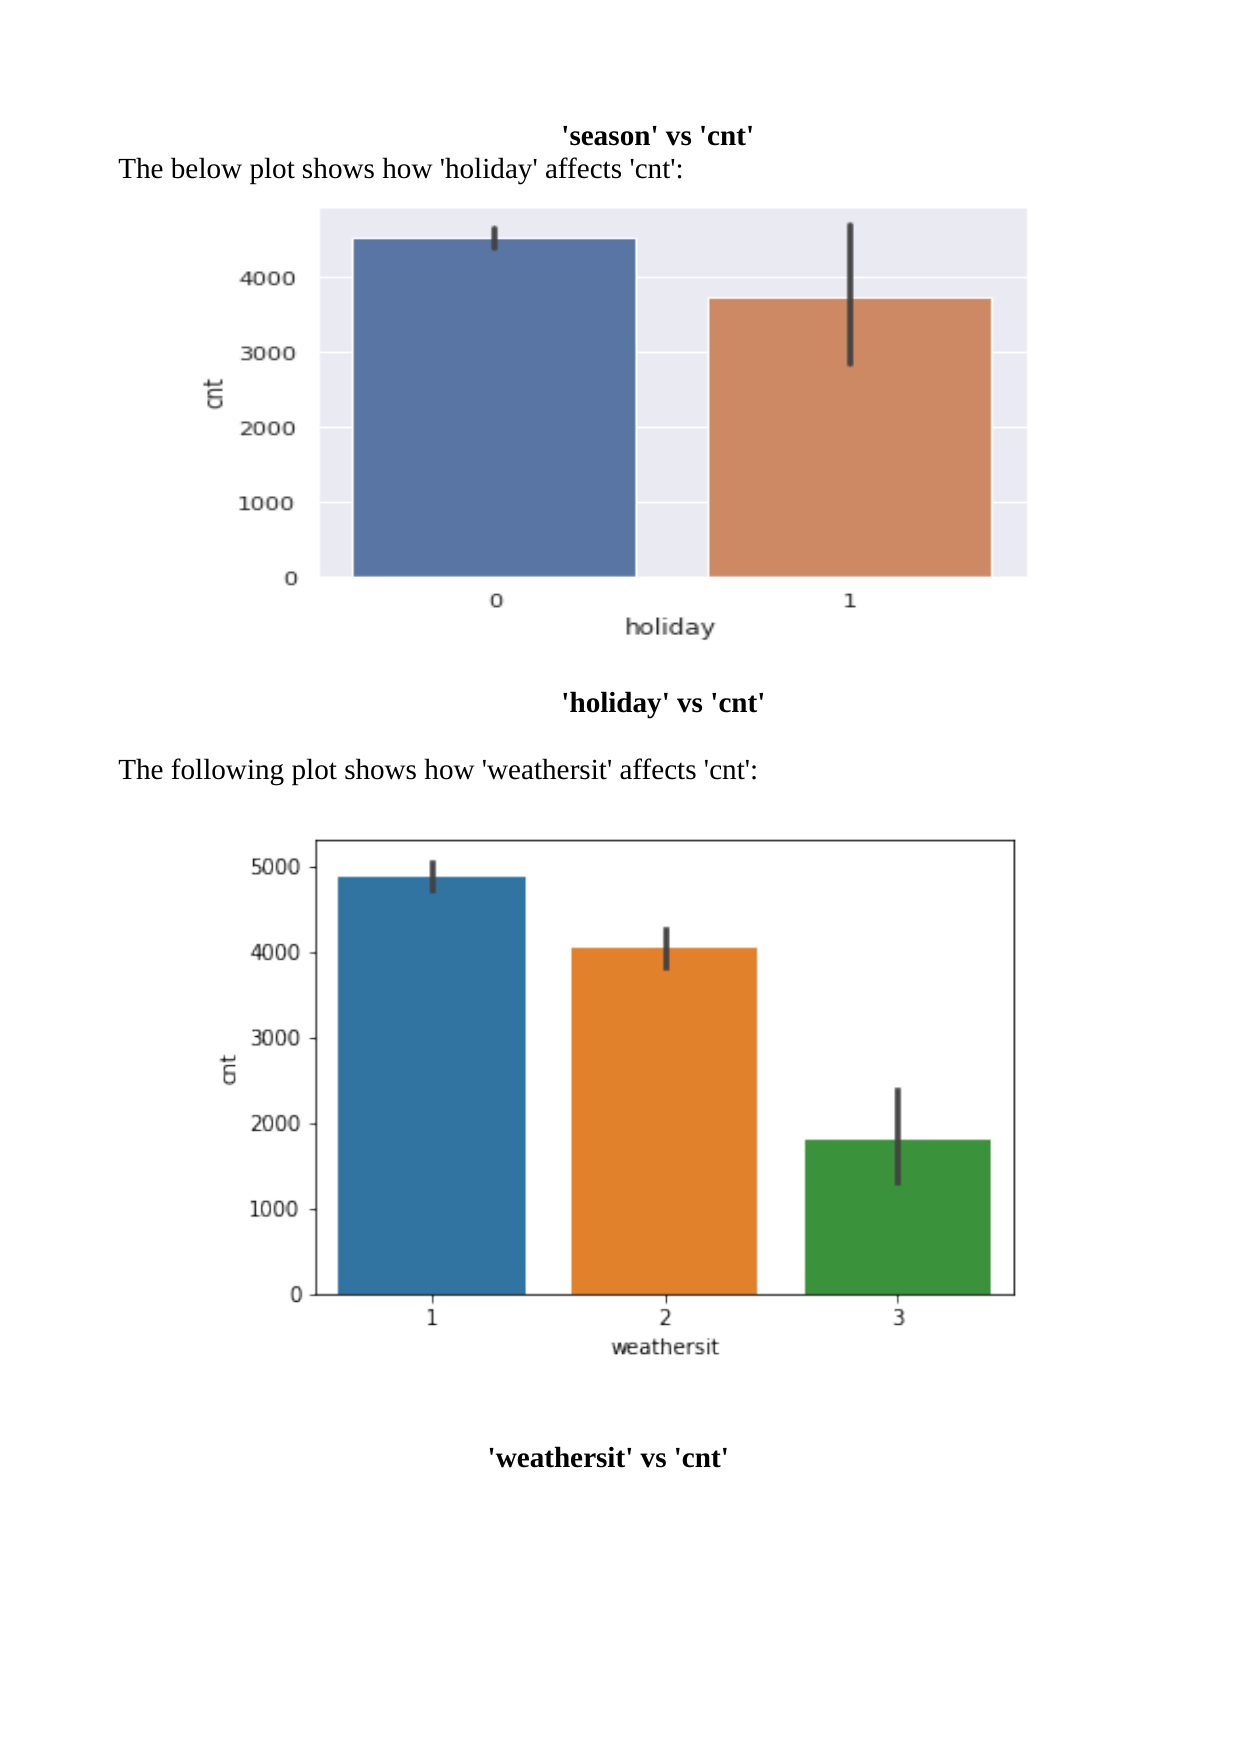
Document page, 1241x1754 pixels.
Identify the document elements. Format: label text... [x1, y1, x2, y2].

text 'holiday' vs 'cnt' [118, 685, 1122, 718]
text The below plot shows how 'holiday' affects 'cnt': [118, 152, 1122, 185]
picture [205, 819, 1035, 1374]
text The following plot shows how 'weathersit' affects 'cnt': [118, 752, 1122, 786]
picture [187, 185, 1053, 652]
text 'season' vs 'cnt' [118, 118, 1122, 152]
text 'weathersit' vs 'cnt' [118, 1441, 1122, 1474]
